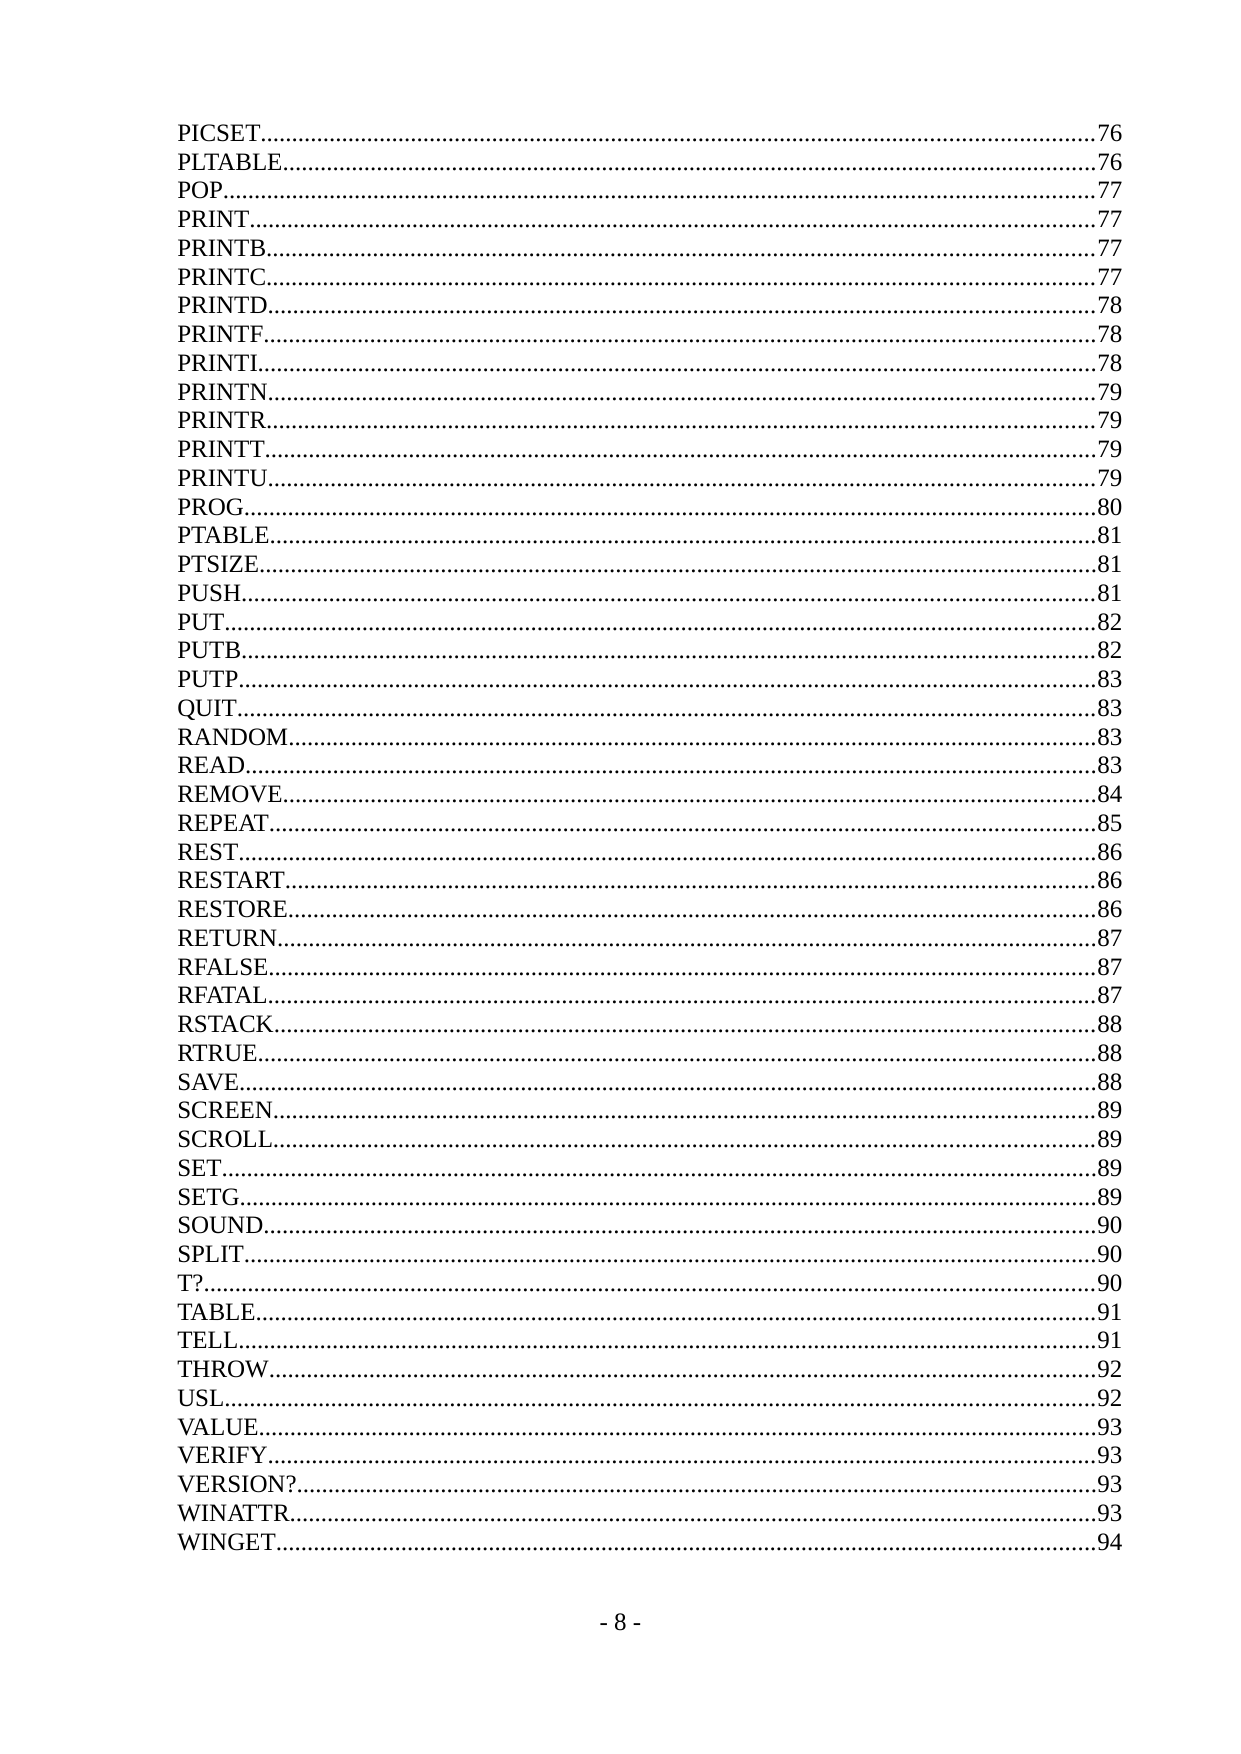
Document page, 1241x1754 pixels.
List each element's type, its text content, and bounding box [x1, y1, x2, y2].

text PRINTN 79 [177, 377, 1122, 406]
text SET 89 [177, 1153, 1122, 1182]
text RESTORE 86 [177, 894, 1122, 923]
text RTRUE 88 [177, 1038, 1122, 1067]
text PUT 82 [177, 607, 1122, 636]
text SCREEN 89 [177, 1096, 1122, 1124]
text TELL 91 [177, 1326, 1122, 1354]
text REST 86 [177, 837, 1122, 866]
text REPEAT 85 [177, 808, 1122, 837]
text WINGET 94 [177, 1527, 1122, 1556]
text RFALSE 87 [177, 952, 1122, 981]
text PUTP 83 [177, 664, 1122, 693]
text PRINTB 77 [177, 233, 1122, 262]
text PRINTR 79 [177, 406, 1122, 434]
text PUTB 82 [177, 636, 1122, 664]
text RETURN 87 [177, 923, 1122, 952]
text VALUE 93 [177, 1412, 1122, 1441]
text SAVE 88 [177, 1067, 1122, 1096]
text RESTART 86 [177, 866, 1122, 894]
text PRINTF 78 [177, 319, 1122, 348]
text PTSIZE 81 [177, 549, 1122, 578]
text PLTABLE 76 [177, 147, 1122, 176]
text PRINTT 79 [177, 434, 1122, 463]
text PUSH 81 [177, 578, 1122, 607]
text PRINT 77 [177, 204, 1122, 233]
text USL 92 [177, 1383, 1122, 1412]
text SOUND 90 [177, 1211, 1122, 1239]
text PRINTI 78 [177, 348, 1122, 377]
text WINATTR 93 [177, 1498, 1122, 1527]
text RSTACK 88 [177, 1009, 1122, 1038]
text PICSET 76 [177, 118, 1122, 147]
text RFATAL 87 [177, 981, 1122, 1009]
text TABLE 91 [177, 1297, 1122, 1326]
text SPLIT 90 [177, 1239, 1122, 1268]
text SETG 89 [177, 1182, 1122, 1211]
text POP 77 [177, 176, 1122, 204]
text PROG 80 [177, 492, 1122, 521]
text PRINTC 77 [177, 262, 1122, 291]
text QUIT 83 [177, 693, 1122, 722]
text SCROLL 89 [177, 1124, 1122, 1153]
text PTABLE 81 [177, 521, 1122, 549]
text VERIFY 93 [177, 1441, 1122, 1469]
text READ 83 [177, 751, 1122, 779]
text PRINTU 79 [177, 463, 1122, 492]
text T? 90 [177, 1268, 1122, 1297]
text VERSION? 93 [177, 1469, 1122, 1498]
text PRINTD 78 [177, 291, 1122, 319]
text RANDOM 83 [177, 722, 1122, 751]
text REMOVE 84 [177, 779, 1122, 808]
text THROW 92 [177, 1354, 1122, 1383]
